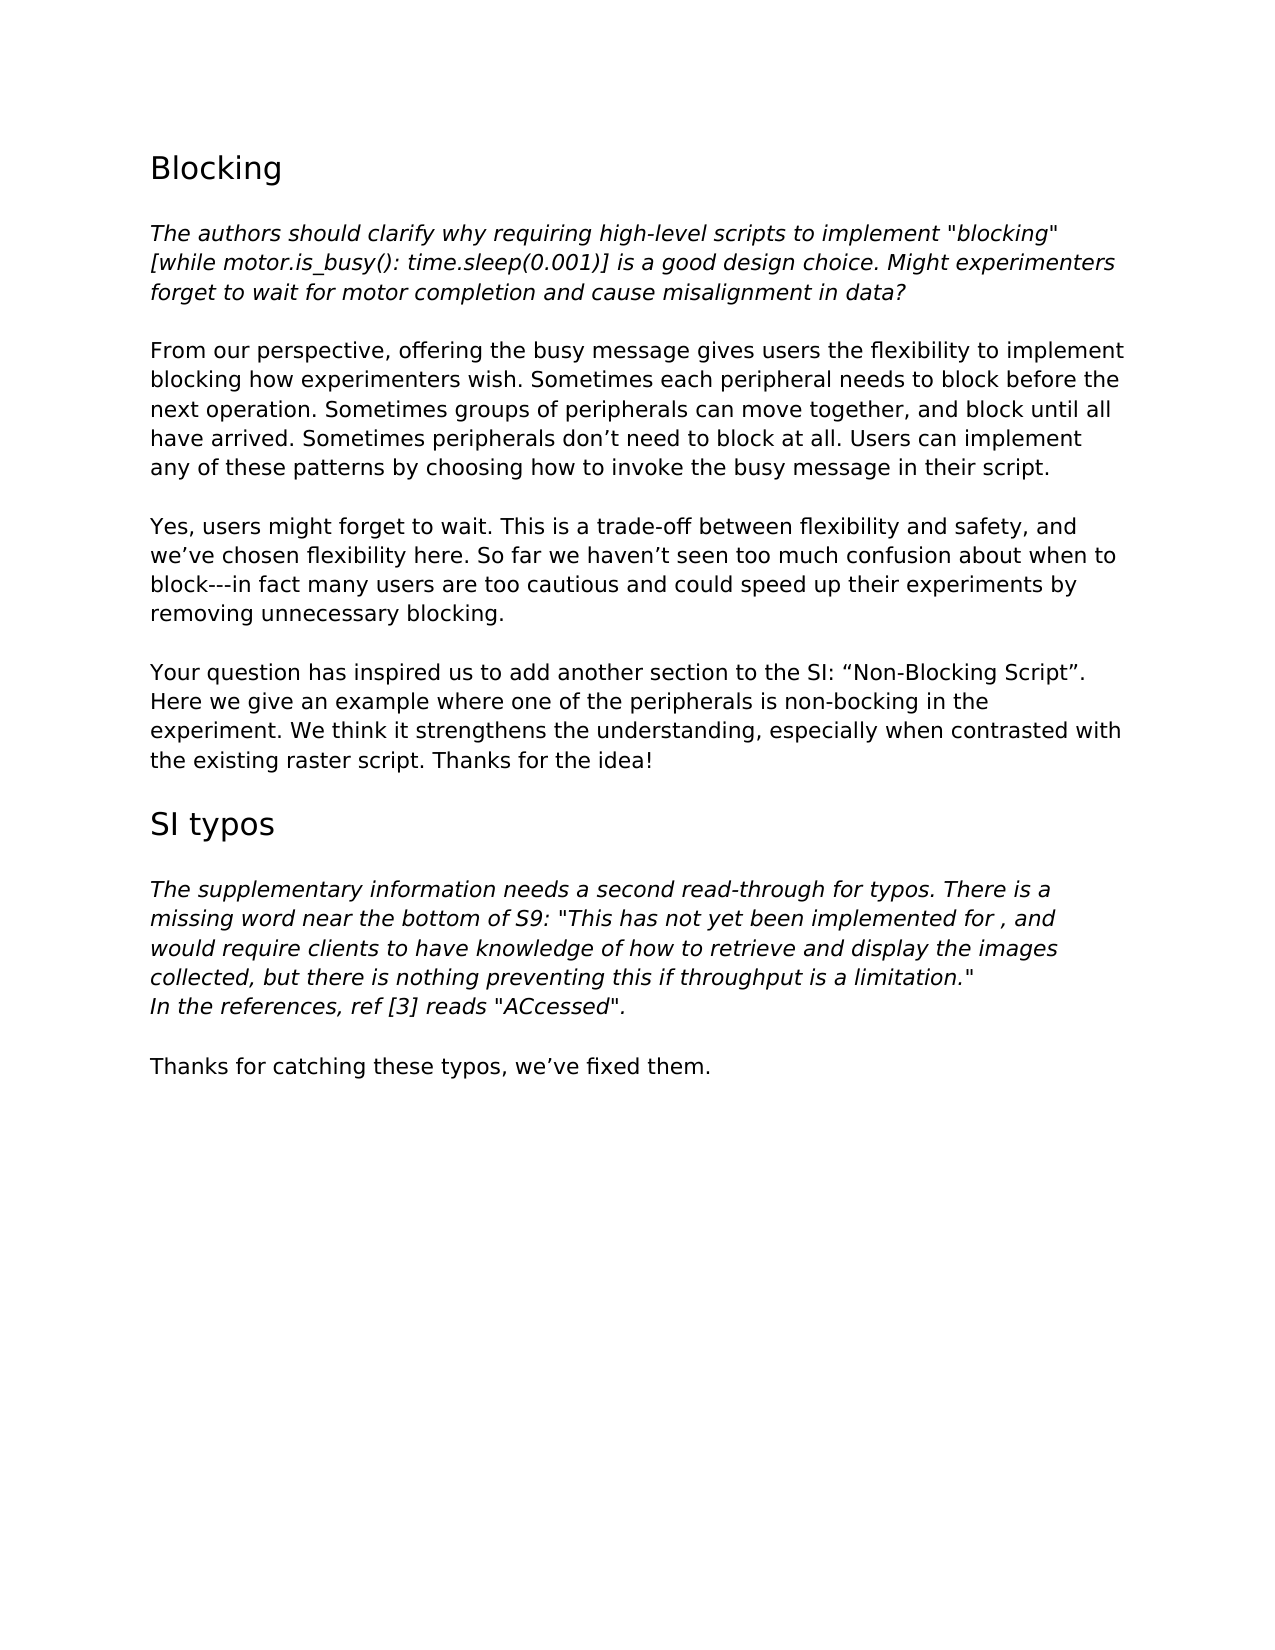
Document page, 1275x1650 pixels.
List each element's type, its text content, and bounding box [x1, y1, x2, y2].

text Your question has inspired us to add another section to the SI: “Non-Blocking Script”. Here we give an example where one of the peripherals is non-bocking in the experiment. We think it strengthens the understanding, especially when contrasted with the existing raster script. Thanks for the idea! [150, 660, 1125, 773]
text From our perspective, offering the busy message gives users the flexibility to implement blocking how experimenters wish. Sometimes each peripheral needs to block before the next operation. Sometimes groups of peripherals can move together, and block until all have arrived. Sometimes peripherals don’t need to block at all. Users can implement any of these patterns by choosing how to invoke the busy message in their script. [150, 338, 1125, 481]
text Thanks for catching these typos, we’ve fixed them. [150, 1054, 1125, 1080]
text Yes, users might forget to wait. This is a trade-off between flexibility and safety, and we’ve chosen flexibility here. So far we haven’t seen too much confusion about when to block---in fact many users are too cautious and could speed up their experiments by removing unnecessary blocking. [150, 514, 1125, 627]
text The authors should clarify why requiring high-level scripts to implement "blocking" [while motor.is_busy(): time.sleep(0.001)] is a good design choice. Might experimenters forget to wait for motor completion and cause misalignment in data? [150, 221, 1125, 305]
text Blocking [150, 150, 1125, 186]
text SI typos The supplementary information needs a second read-through for typos. There is a missing word near the bottom of S9: "This has not yet been implemented for , and would require clients to have knowledge of how to retrieve and display the images collected, but there is nothing preventing this if throughput is a limitation." In the references, ref [3] reads "ACcessed". [150, 806, 1125, 1050]
